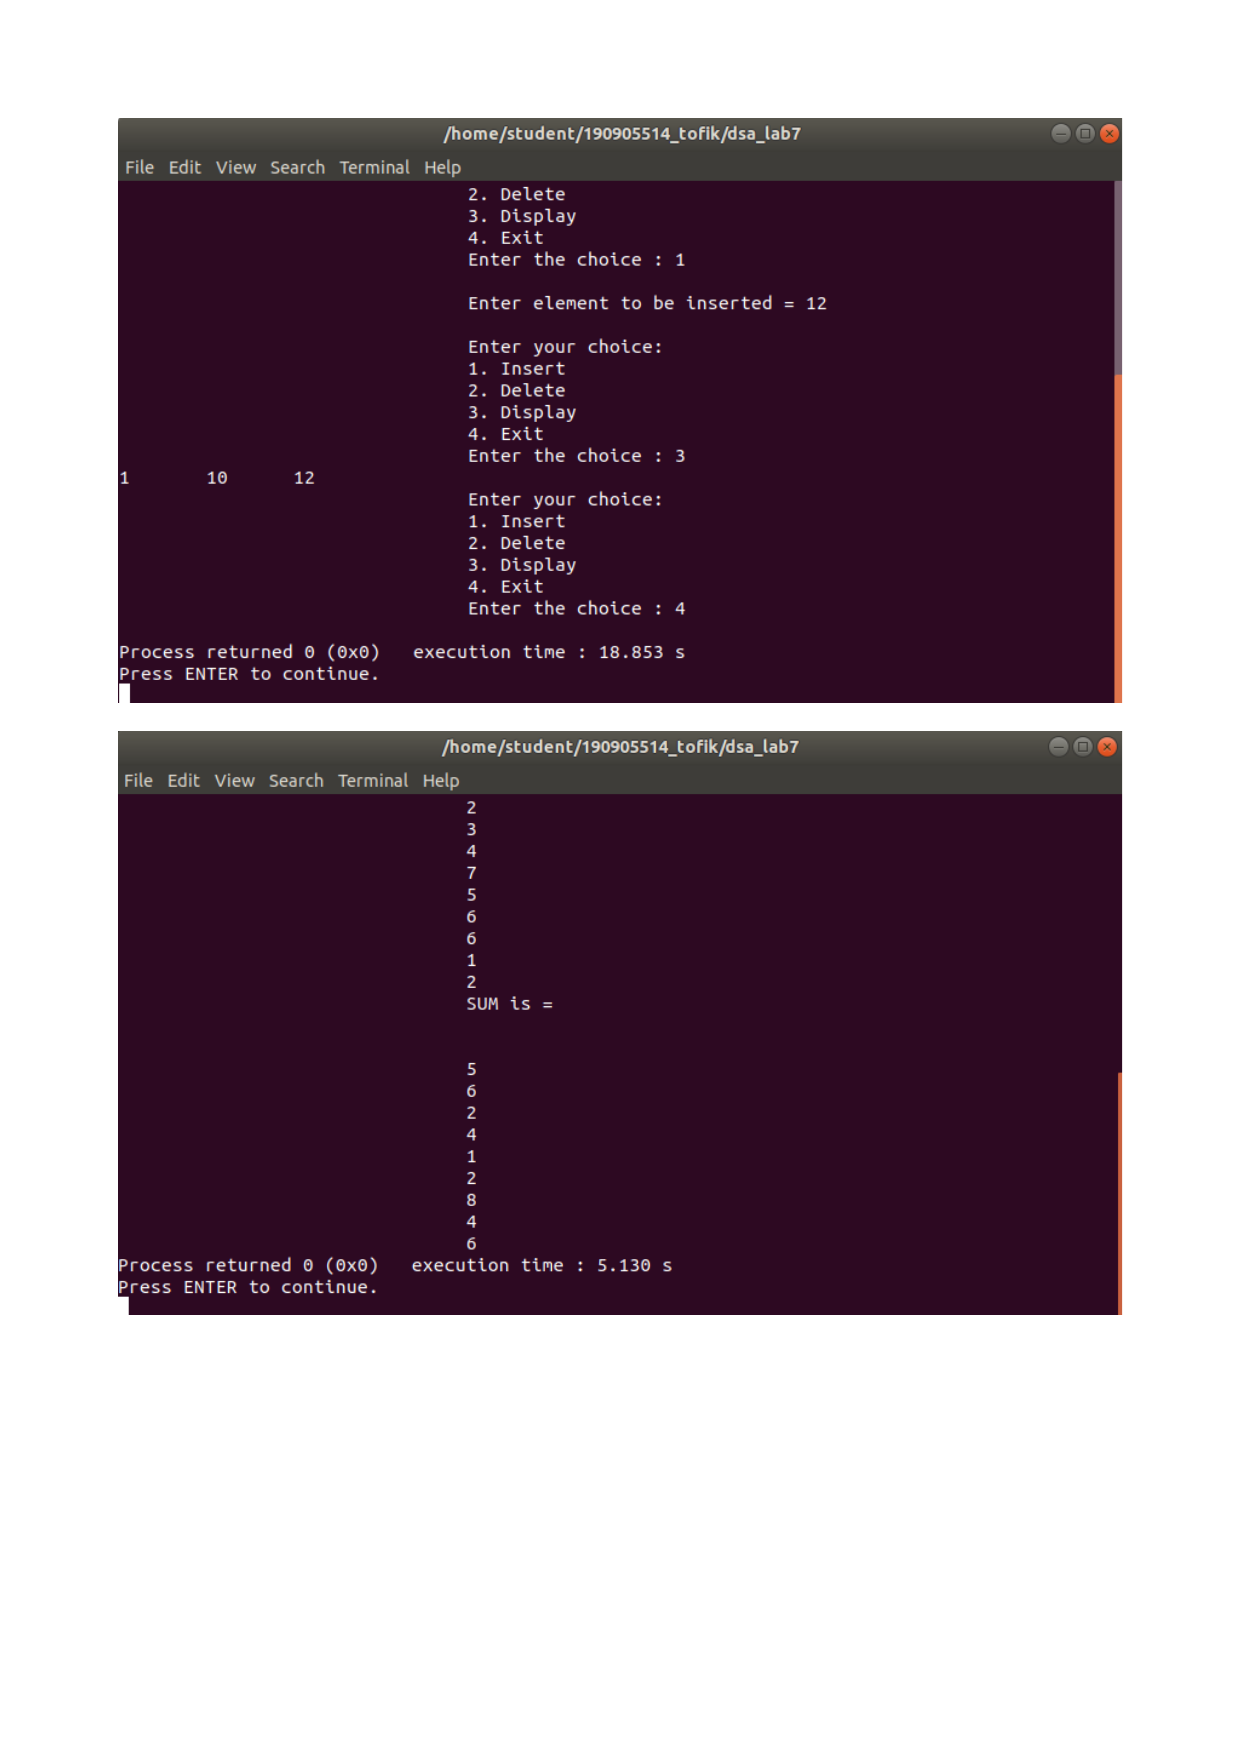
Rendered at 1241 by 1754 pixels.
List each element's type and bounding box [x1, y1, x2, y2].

picture [118, 731, 1123, 1315]
picture [118, 118, 1123, 703]
